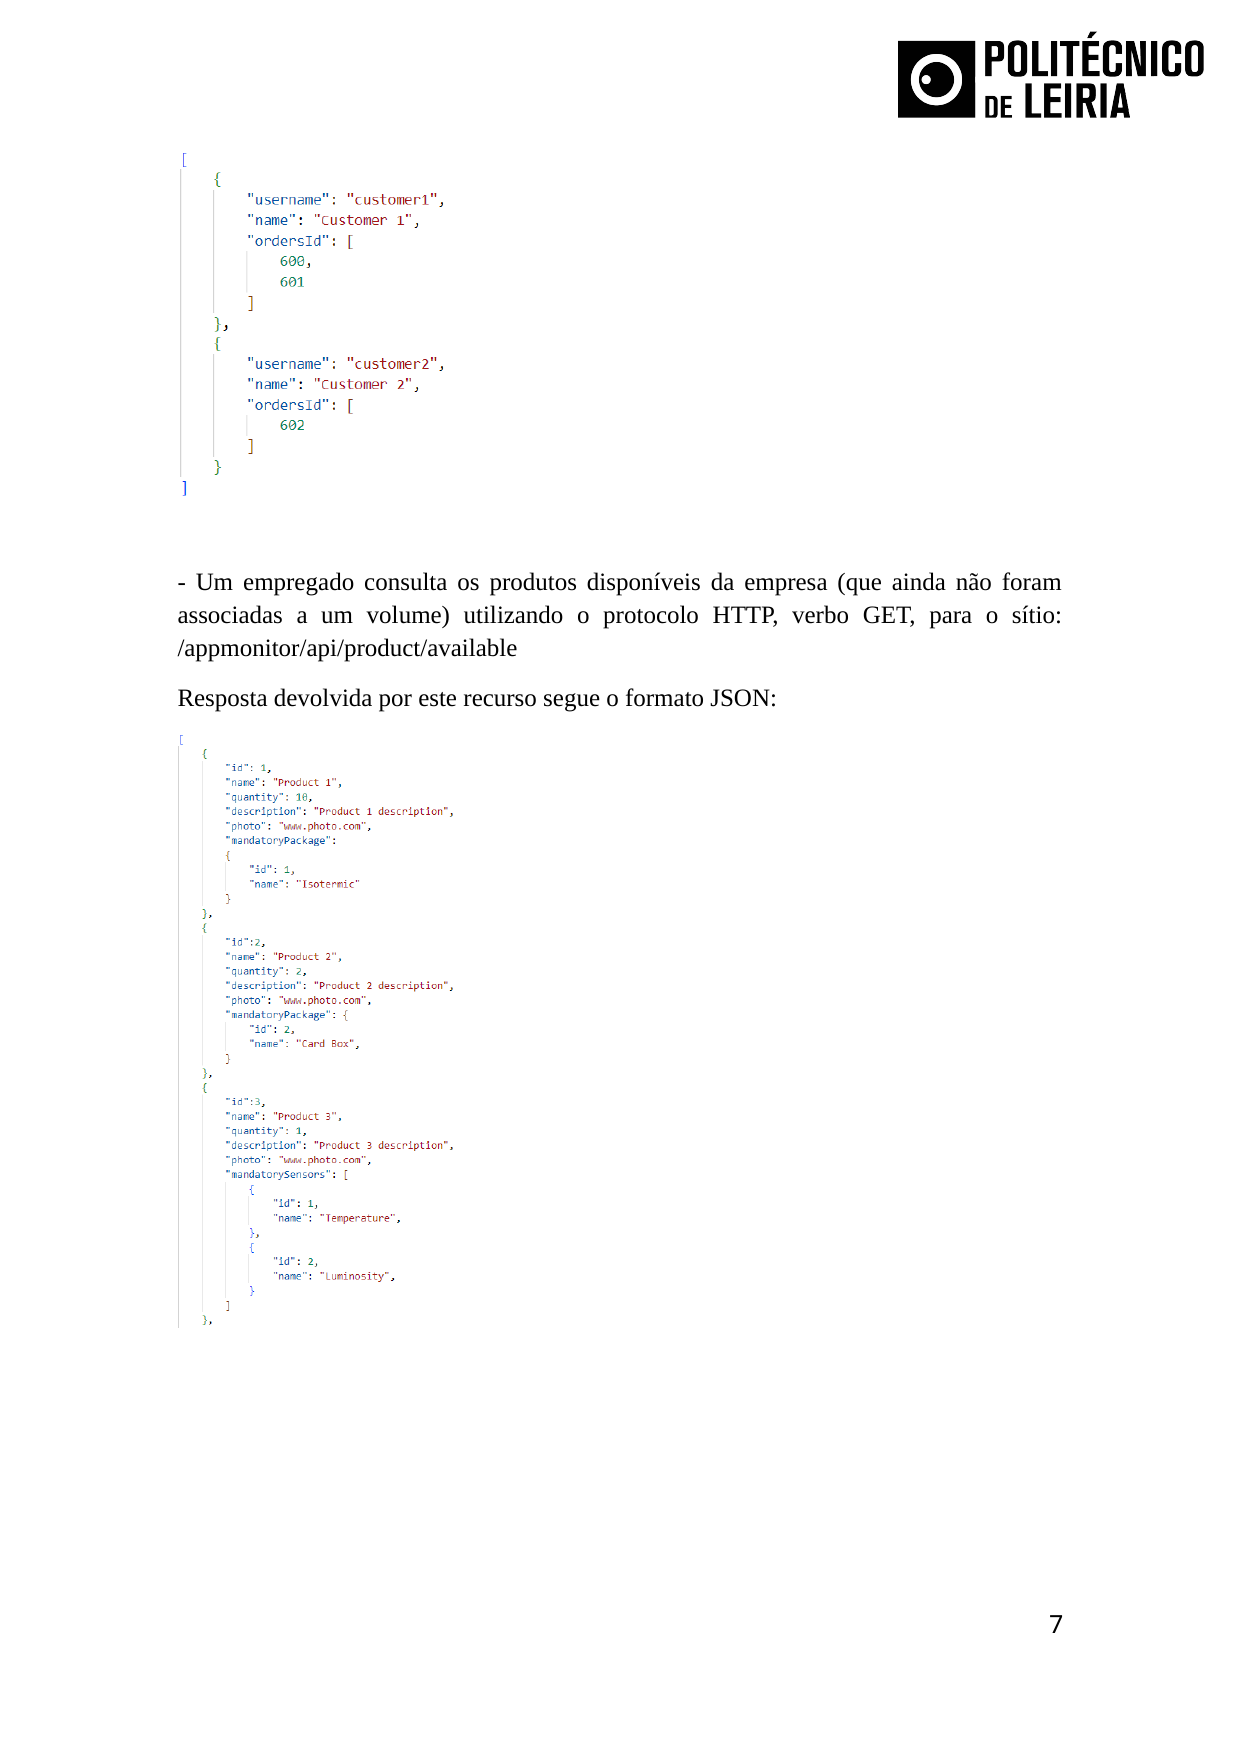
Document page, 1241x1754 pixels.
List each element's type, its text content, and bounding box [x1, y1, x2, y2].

text Resposta devolvida por este recurso segue o formato JSON: [177, 683, 1063, 711]
text - Um empregado consulta os produtos disponíveis da empresa (que ainda não foram associadas a um volume) utilizando o protocolo HTTP, verbo GET, para o sítio: /appmonitor/api/product/available [177, 567, 1063, 662]
